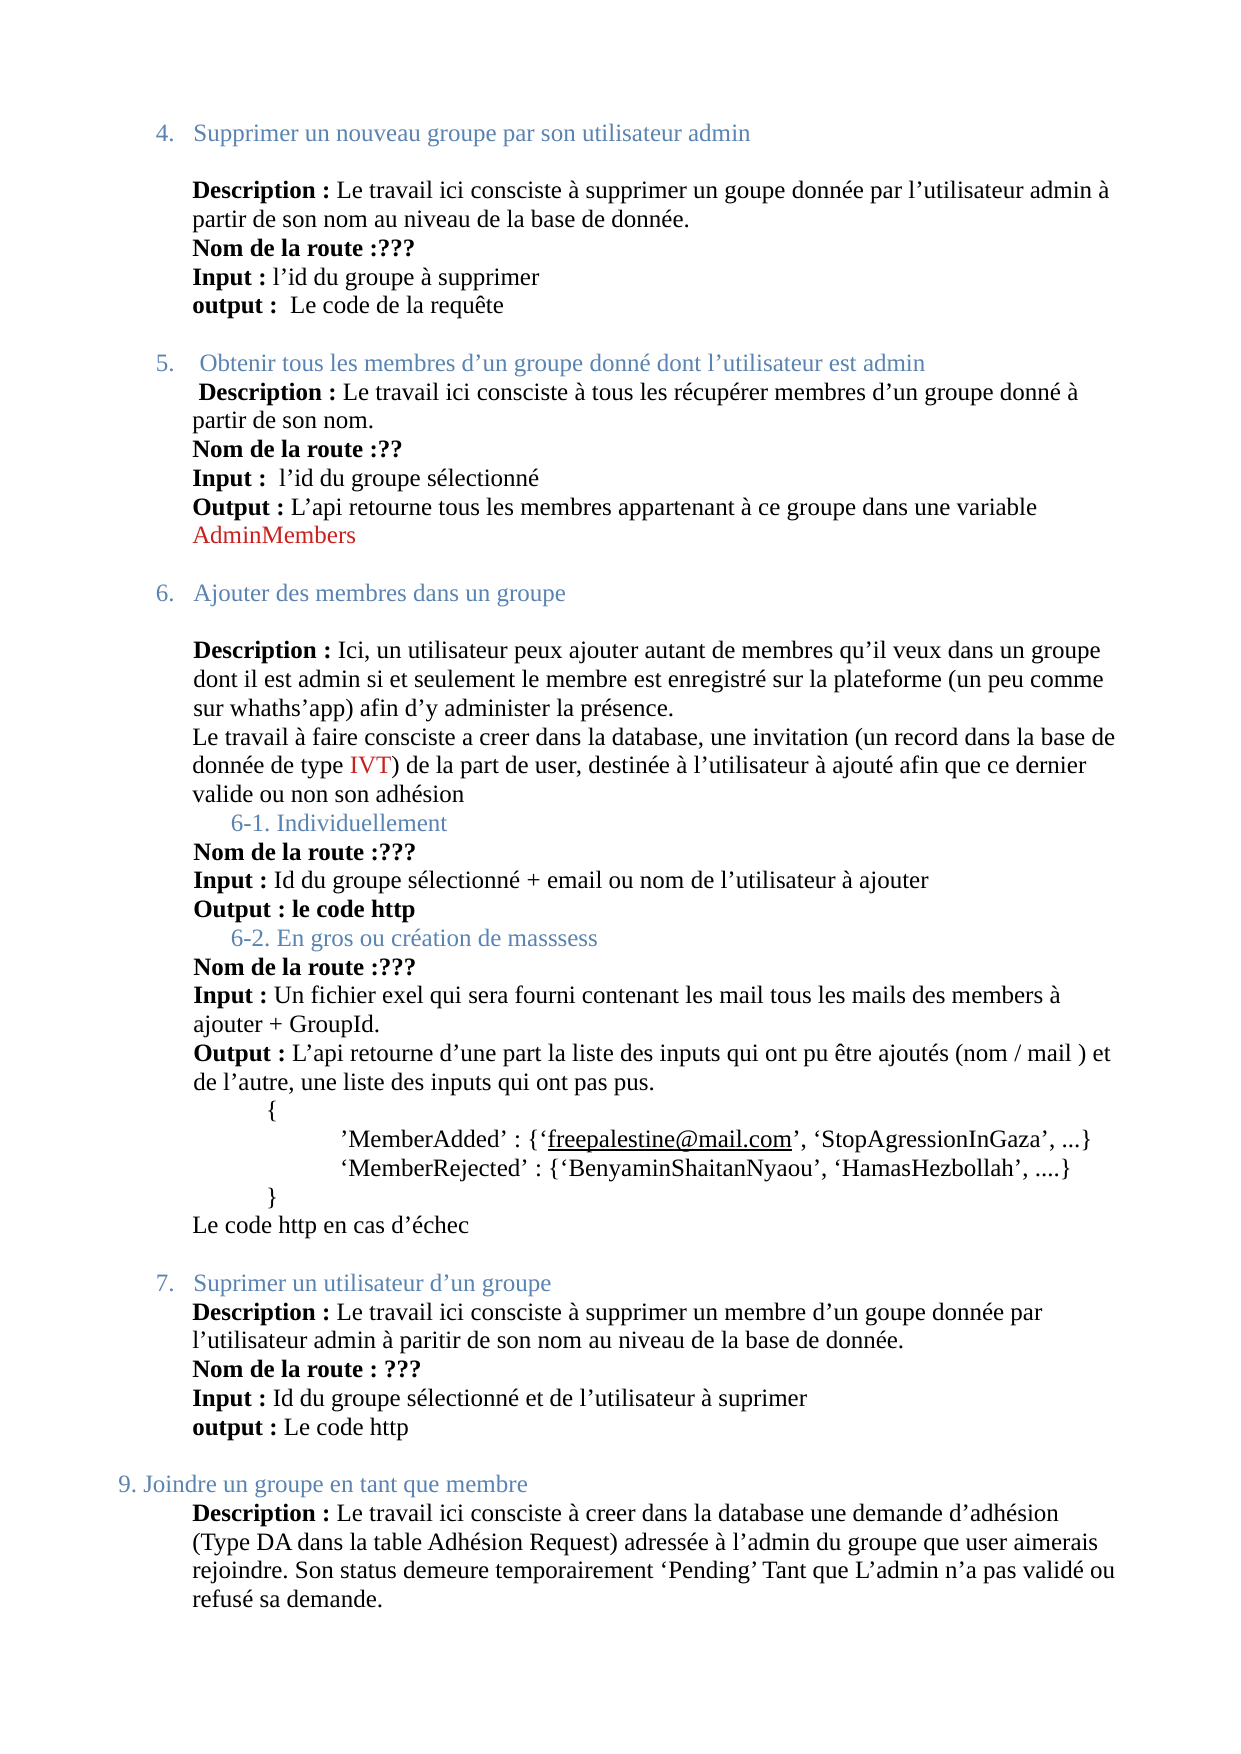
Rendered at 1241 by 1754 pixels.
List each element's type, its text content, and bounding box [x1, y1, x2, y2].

text output : Le code de la requête [118, 291, 1122, 319]
text Input : l’id du groupe sélectionné [118, 463, 1122, 492]
text Le code http en cas d’échec [118, 1211, 1122, 1239]
list 6-1. Individuellement [193, 808, 1122, 837]
list Supprimer un nouveau groupe par son utilisateur admin [156, 118, 1122, 147]
list Ajouter des membres dans un groupe [156, 578, 1122, 607]
text Description : Le travail ici consciste à tous les récupérer membres d’un groupe donné à partir de son nom. [118, 377, 1122, 434]
text Description : Le travail ici consciste à supprimer un goupe donnée par l’utilisateur admin à partir de son nom au niveau de la base de donnée. [118, 176, 1122, 233]
text Nom de la route : ??? [118, 1354, 1122, 1383]
text Output : L’api retourne tous les membres appartenant à ce groupe dans une variable AdminMembers [118, 492, 1122, 549]
list 6-2. En gros ou création de masssess [193, 923, 1122, 952]
text } [118, 1182, 1122, 1211]
text Description : Le travail ici consciste à supprimer un membre d’un goupe donnée par l’utilisateur admin à paritir de son nom au niveau de la base de donnée. [118, 1297, 1122, 1354]
text { [118, 1096, 1122, 1124]
list Suprimer un utilisateur d’un groupe [156, 1268, 1122, 1297]
list Obtenir tous les membres d’un groupe donné dont l’utilisateur est admin [156, 348, 1122, 377]
list Nom de la route :??? [156, 952, 1122, 981]
list Description : Ici, un utilisateur peux ajouter autant de membres qu’il veux dans un groupe dont il est admin si et seulement le membre est enregistré sur la plateforme (un peu comme sur whaths’app) afin d’y administer la présence. [156, 636, 1122, 722]
text ’MemberAdded’ : {‘freepalestine@mail.com’, ‘StopAgressionInGaza’, ...} [118, 1124, 1122, 1153]
text Le travail à faire consciste a creer dans la database, une invitation (un record dans la base de donnée de type IVT) de la part de user, destinée à l’utilisateur à ajouté afin que ce dernier valide ou non son adhésion [118, 722, 1122, 808]
list Output : le code http [156, 894, 1122, 923]
list Input : Id du groupe sélectionné + email ou nom de l’utilisateur à ajouter [156, 866, 1122, 894]
list Nom de la route :??? [156, 837, 1122, 866]
list Output : L’api retourne d’une part la liste des inputs qui ont pu être ajoutés (nom / mail ) et de l’autre, une liste des inputs qui ont pas pus. [156, 1038, 1122, 1096]
text Nom de la route :??? [118, 233, 1122, 262]
text 9. Joindre un groupe en tant que membre [118, 1469, 1122, 1498]
text Input : l’id du groupe à supprimer [118, 262, 1122, 291]
text Description : Le travail ici consciste à creer dans la database une demande d’adhésion (Type DA dans la table Adhésion Request) adressée à l’admin du groupe que user aimerais rejoindre. Son status demeure temporairement ‘Pending’ Tant que L’admin n’a pas validé ou refusé sa demande. [118, 1498, 1122, 1613]
text output : Le code http [118, 1412, 1122, 1441]
text ‘MemberRejected’ : {‘BenyaminShaitanNyaou’, ‘HamasHezbollah’, ....} [118, 1153, 1122, 1182]
text Nom de la route :?? [118, 434, 1122, 463]
text Input : Id du groupe sélectionné et de l’utilisateur à suprimer [118, 1383, 1122, 1412]
list Input : Un fichier exel qui sera fourni contenant les mail tous les mails des members à ajouter + GroupId. [156, 981, 1122, 1038]
